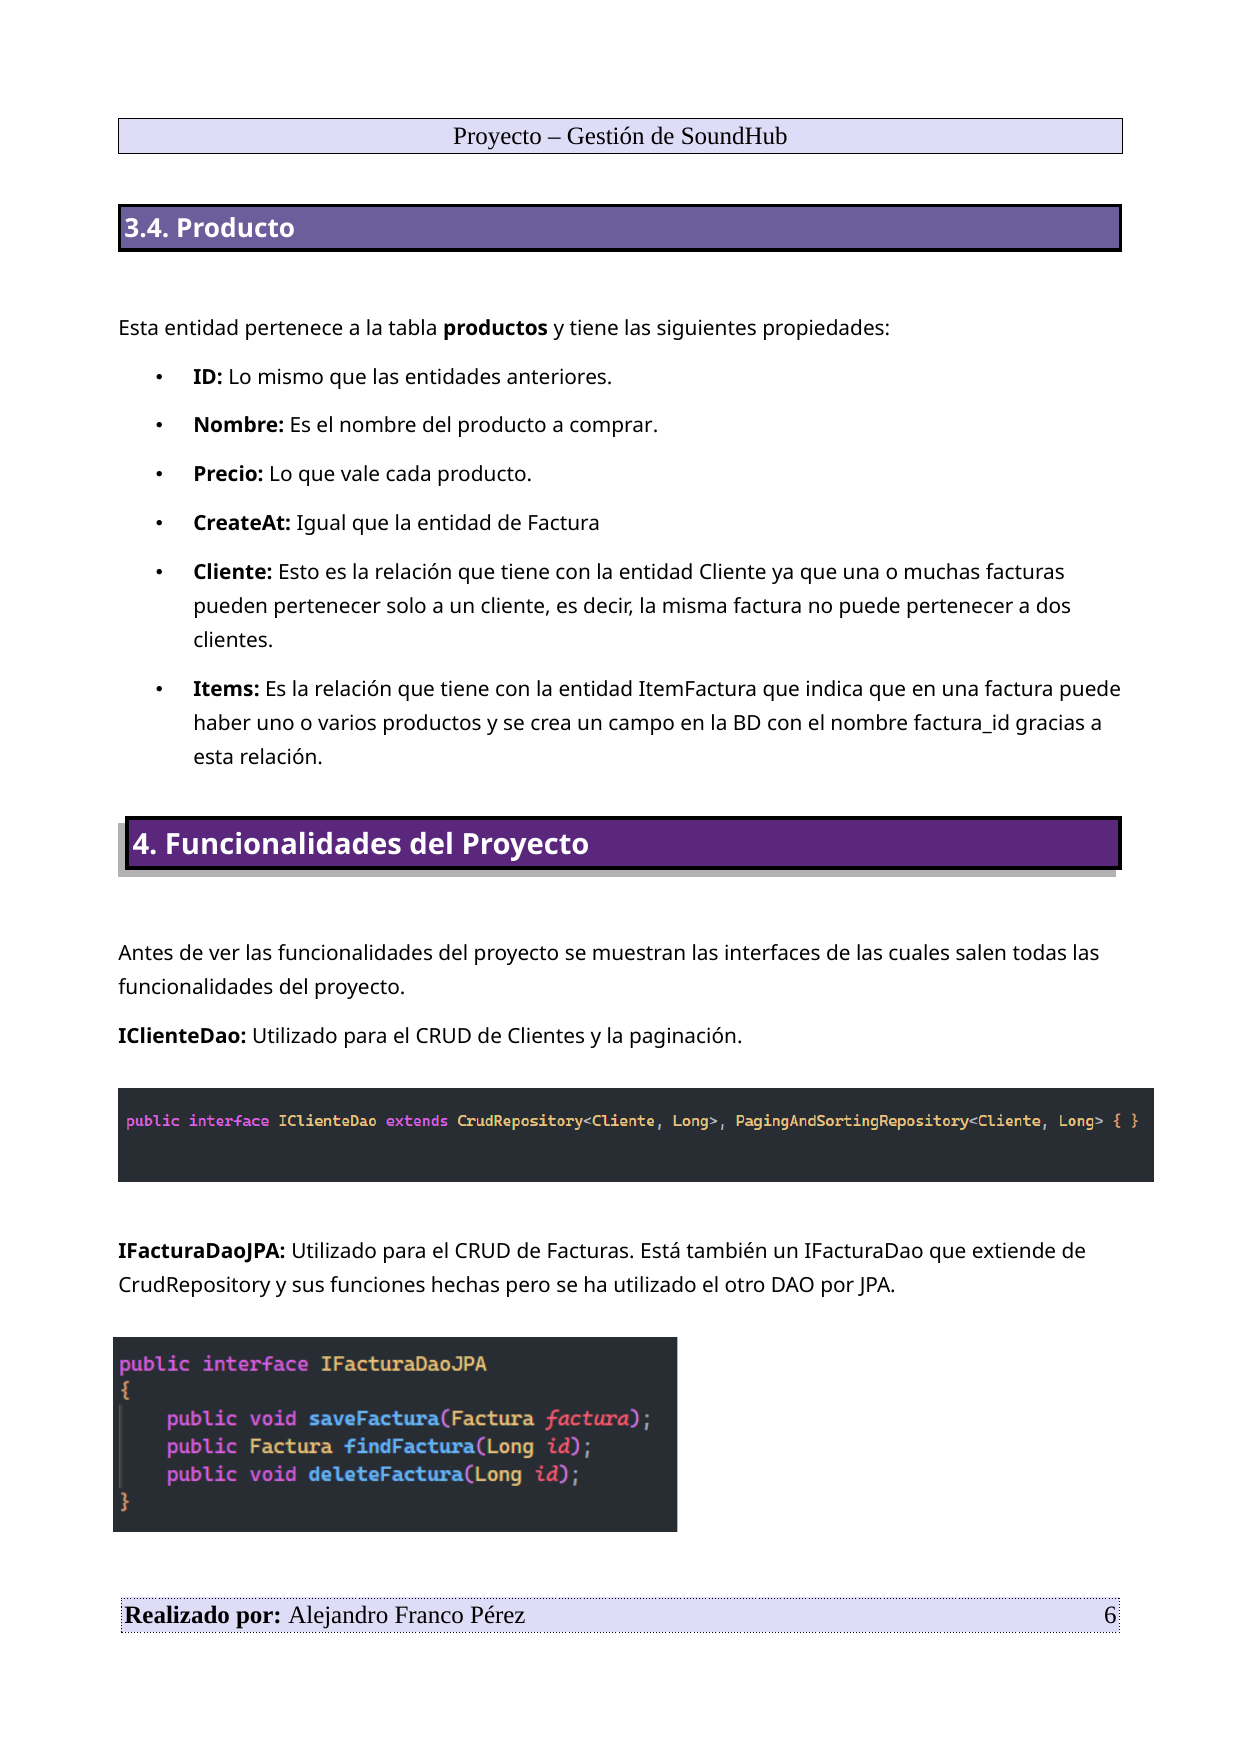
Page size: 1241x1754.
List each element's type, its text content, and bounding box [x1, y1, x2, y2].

list Cliente: Esto es la relación que tiene con la entidad Cliente ya que una o muchas facturas pueden pertenecer solo a un cliente, es decir, la misma factura no puede pertenecer a dos clientes. [156, 557, 1122, 654]
text IClienteDao: Utilizado para el CRUD de Clientes y la paginación. [118, 1021, 1122, 1050]
subtitle 3.4. Producto [121, 207, 1119, 248]
list Nombre: Es el nombre del producto a comprar. [156, 411, 1122, 439]
subtitle 4. Funcionalidades del Proyecto [129, 820, 1118, 866]
text Antes de ver las funcionalidades del proyecto se muestran las interfaces de las cuales salen todas las funcionalidades del proyecto. [118, 938, 1122, 1001]
text IFacturaDaoJPA: Utilizado para el CRUD de Facturas. Está también un IFacturaDao que extiende de CrudRepository y sus funciones hechas pero se ha utilizado el otro DAO por JPA. [118, 1236, 1122, 1299]
list ID: Lo mismo que las entidades anteriores. [156, 362, 1122, 390]
picture [118, 1088, 1154, 1182]
picture [113, 1337, 678, 1532]
list Items: Es la relación que tiene con la entidad ItemFactura que indica que en una factura puede haber uno o varios productos y se crea un campo en la BD con el nombre factura_id gracias a esta relación. [156, 674, 1122, 771]
list Precio: Lo que vale cada producto. [156, 459, 1122, 488]
list CreateAt: Igual que la entidad de Factura [156, 508, 1122, 537]
text Esta entidad pertenece a la tabla productos y tiene las siguientes propiedades: [118, 313, 1122, 341]
